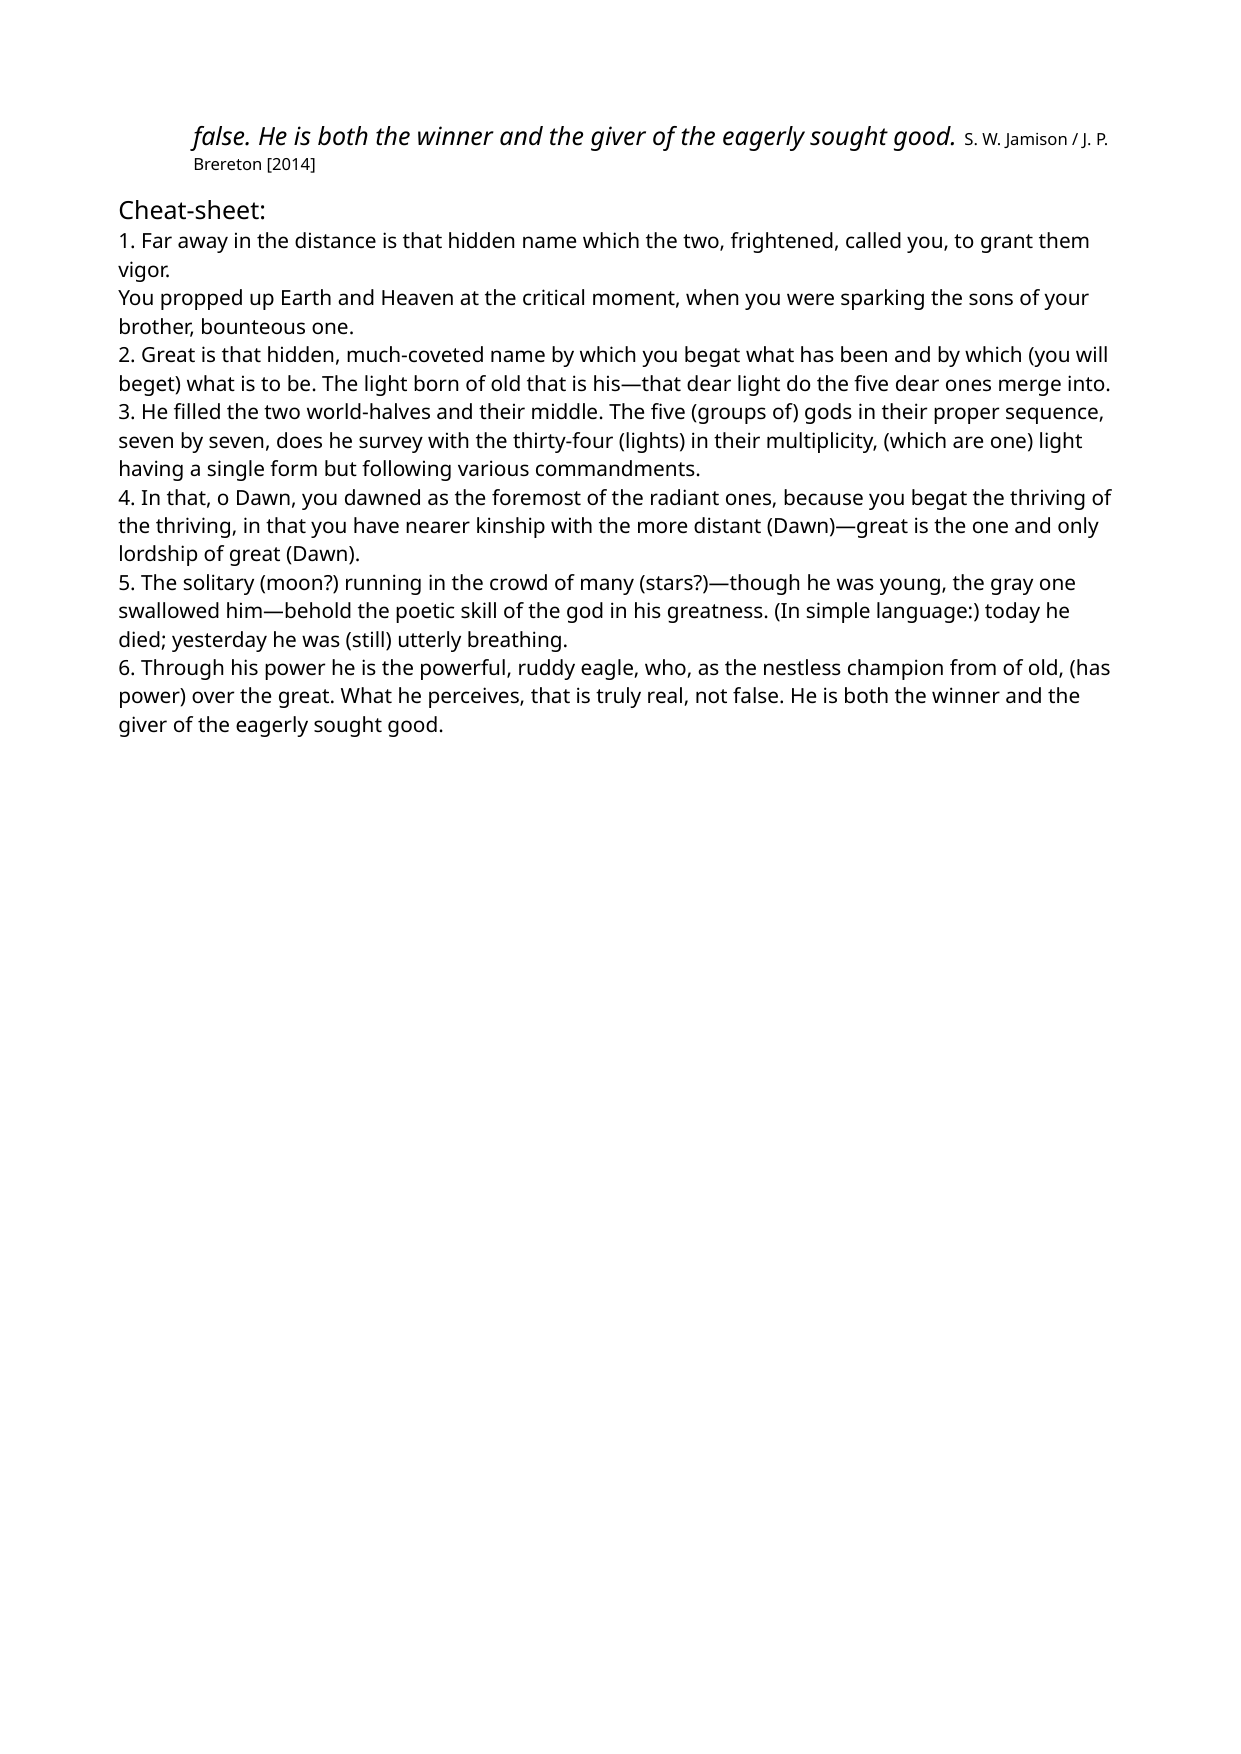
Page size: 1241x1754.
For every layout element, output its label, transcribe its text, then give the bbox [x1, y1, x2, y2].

text 4. In that, o Dawn, you dawned as the foremost of the radiant ones, because you begat the thriving of the thriving, in that you have nearer kinship with the more distant (Dawn)—great is the one and only lordship of great (Dawn). [118, 483, 1122, 568]
text 3. He filled the two world-halves and their middle. The five (groups of) gods in their proper sequence, seven by seven, does he survey with the thirty-four (lights) in their multiplicity, (which are one) light having a single form but following various commandments. [118, 397, 1122, 483]
list false. He is both the winner and the giver of the eagerly sought good. S. W. Jamison / J. P. Brereton [2014] [156, 118, 1122, 175]
text 5. The solitary (moon?) running in the crowd of many (stars?)—though he was young, the gray one swallowed him—behold the poetic skill of the god in his greatness. (In simple language:) today he died; yesterday he was (still) utterly breathing. [118, 568, 1122, 653]
text 6. Through his power he is the powerful, ruddy eagle, who, as the nestless champion from of old, (has power) over the great. What he perceives, that is truly real, not false. He is both the winner and the giver of the eagerly sought good. [118, 653, 1122, 738]
text 2. Great is that hidden, much-coveted name by which you begat what has been and by which (you will beget) what is to be. The light born of old that is his—that dear light do the five dear ones merge into. [118, 340, 1122, 397]
text You propped up Earth and Heaven at the critical moment, when you were sparking the sons of your brother, bounteous one. [118, 283, 1122, 340]
text 1. Far away in the distance is that hidden name which the two, frightened, called you, to grant them vigor. [118, 227, 1122, 283]
text Cheat-sheet: [118, 193, 1122, 227]
